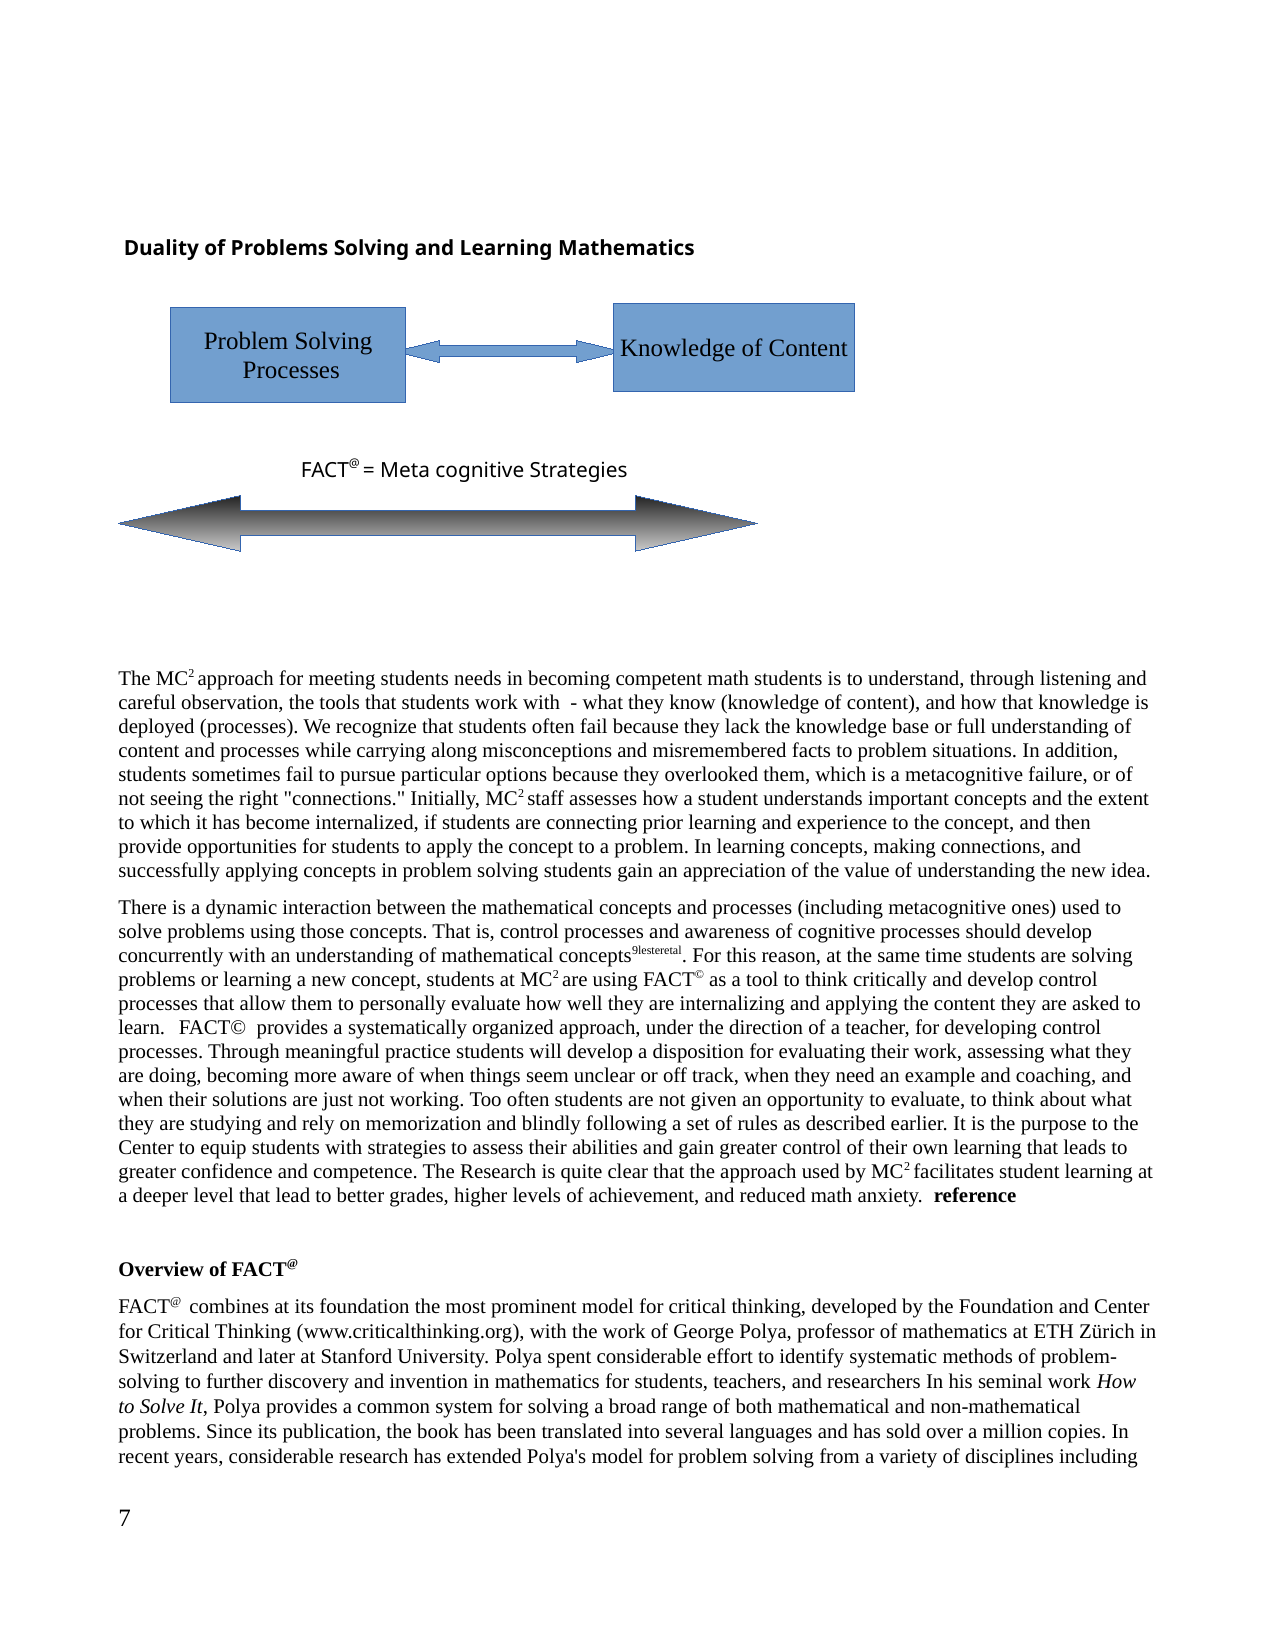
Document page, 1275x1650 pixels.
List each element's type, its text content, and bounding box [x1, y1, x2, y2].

text The MC2 approach for meeting students needs in becoming competent math students is to understand, through listening and careful observation, the tools that students work with - what they know (knowledge of content), and how that knowledge is deployed (processes). We recognize that students often fail because they lack the knowledge base or full understanding of content and processes while carrying along misconceptions and misremembered facts to problem situations. In addition, students sometimes fail to pursue particular options because they overlooked them, which is a metacognitive failure, or of not seeing the right "connections." Initially, MC2 staff assesses how a student understands important concepts and the extent to which it has become internalized, if students are connecting prior learning and experience to the concept, and then provide opportunities for students to apply the concept to a problem. In learning concepts, making connections, and successfully applying concepts in problem solving students gain an appreciation of the value of understanding the new idea. [118, 666, 1157, 882]
text Overview of FACT@ [118, 1257, 1157, 1281]
text FACT@ combines at its foundation the most prominent model for critical thinking, developed by the Foundation and Center for Critical Thinking (www.criticalthinking.org), with the work of George Polya, professor of mathematics at ETH Zürich in Switzerland and later at Stanford University. Polya spent considerable effort to identify systematic methods of problem-solving to further discovery and invention in mathematics for students, teachers, and researchers In his seminal work How to Solve It, Polya provides a common system for solving a broad range of both mathematical and non-mathematical problems. Since its publication, the book has been translated into several languages and has sold over a million copies. In recent years, considerable research has extended Polya's model for problem solving from a variety of disciplines including [118, 1293, 1157, 1468]
text FACT@ = Meta cognitive Strategies [118, 455, 1157, 483]
text There is a dynamic interaction between the mathematical concepts and processes (including metacognitive ones) used to solve problems using those concepts. That is, control processes and awareness of cognitive processes should develop concurrently with an understanding of mathematical concepts9lesteretal. For this reason, at the same time students are solving problems or learning a new concept, students at MC2 are using FACT© as a tool to think critically and develop control processes that allow them to personally evaluate how well they are internalizing and applying the content they are asked to learn. FACT© provides a systematically organized approach, under the direction of a teacher, for developing control processes. Through meaningful practice students will develop a disposition for evaluating their work, assessing what they are doing, becoming more aware of when things seem unclear or off track, when they need an example and coaching, and when their solutions are just not working. Too often students are not given an opportunity to evaluate, to think about what they are studying and rely on memorization and blindly following a set of rules as described earlier. It is the purpose to the Center to equip students with strategies to assess their abilities and gain greater control of their own learning that leads to greater confidence and competence. The Research is quite clear that the approach used by MC2 facilitates student learning at a deeper level that lead to better grades, higher levels of achievement, and reduced math anxiety. reference [118, 895, 1157, 1207]
text Duality of Problems Solving and Learning Mathematics [118, 233, 1157, 262]
